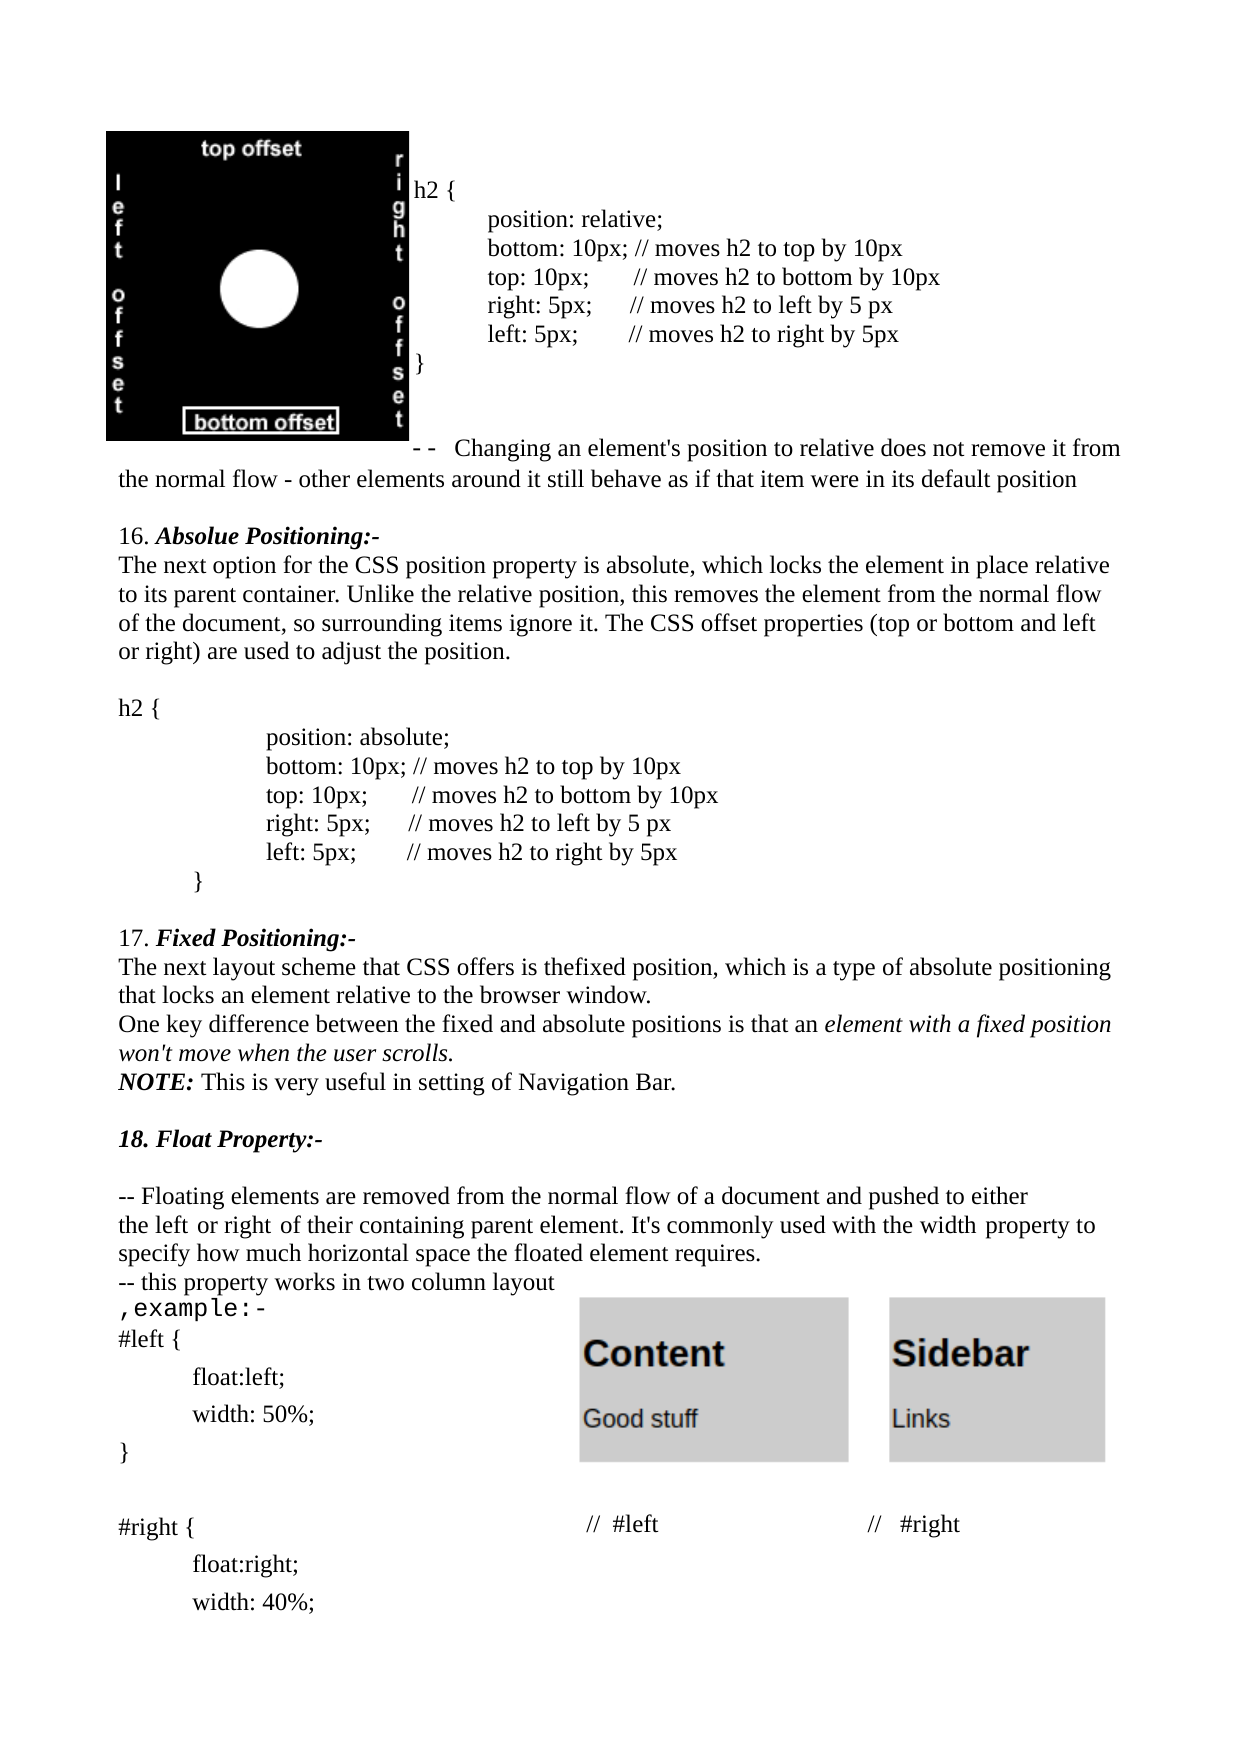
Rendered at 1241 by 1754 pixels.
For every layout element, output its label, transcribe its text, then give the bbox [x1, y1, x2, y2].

text [1110, 1353, 1122, 1391]
text [1110, 1324, 1122, 1353]
text -- Changing an element's position to relative does not remove it from the normal flow - other elements around it still behave as if that item were in its default position [118, 433, 1122, 493]
text float:left; [118, 1353, 572, 1391]
text -- Floating elements are removed from the normal flow of a document and pushed to either the left or right of their containing parent element. It's commonly used with the width property to specify how much horizontal space the floated element requires. [118, 1181, 1122, 1267]
text -- this property works in two column layout [118, 1267, 1122, 1296]
text width: 40%; [118, 1578, 1122, 1616]
text [1110, 1296, 1122, 1324]
text position: relative; [410, 204, 1122, 233]
text The next option for the CSS position property is absolute, which locks the element in place relative to its parent container. Unlike the relative position, this removes the element from the normal flow of the document, so surrounding items ignore it. The CSS offset properties (top or bottom and left or right) are used to adjust the position. [118, 550, 1122, 665]
text right: 5px; // moves h2 to left by 5 px [118, 808, 1122, 837]
text The next layout scheme that CSS offers is thefixed position, which is a type of absolute positioning that locks an element relative to the browser window. [118, 952, 1122, 1009]
text left: 5px; // moves h2 to right by 5px [118, 837, 1122, 866]
text top: 10px; // moves h2 to bottom by 10px [118, 780, 1122, 808]
picture [572, 1271, 1110, 1481]
text NOTE: This is very useful in setting of Navigation Bar. [118, 1067, 1122, 1096]
text } [118, 866, 1122, 895]
text bottom: 10px; // moves h2 to top by 10px [410, 233, 1122, 262]
text ,example:- [118, 1296, 572, 1324]
text [1110, 1391, 1122, 1428]
text top: 10px; // moves h2 to bottom by 10px [410, 262, 1122, 291]
picture [106, 131, 410, 441]
text } [118, 1428, 1122, 1503]
text float:right; [118, 1541, 1122, 1578]
text right: 5px; // moves h2 to left by 5 px [410, 291, 1122, 319]
text 17. Fixed Positioning:- [118, 923, 1122, 952]
text position: absolute; [118, 722, 1122, 751]
text #right { [118, 1503, 1122, 1541]
text 18. Float Property:- [118, 1124, 1122, 1153]
text One key difference between the fixed and absolute positions is that an element with a fixed position won't move when the user scrolls. [118, 1009, 1122, 1067]
text h2 { [410, 176, 1122, 204]
text 16. Absolue Positioning:- [118, 521, 1122, 550]
text bottom: 10px; // moves h2 to top by 10px [118, 751, 1122, 780]
text } [410, 348, 1122, 377]
text h2 { [118, 693, 1122, 722]
text #left { [118, 1324, 572, 1353]
text width: 50%; [118, 1391, 572, 1428]
text left: 5px; // moves h2 to right by 5px [410, 319, 1122, 348]
